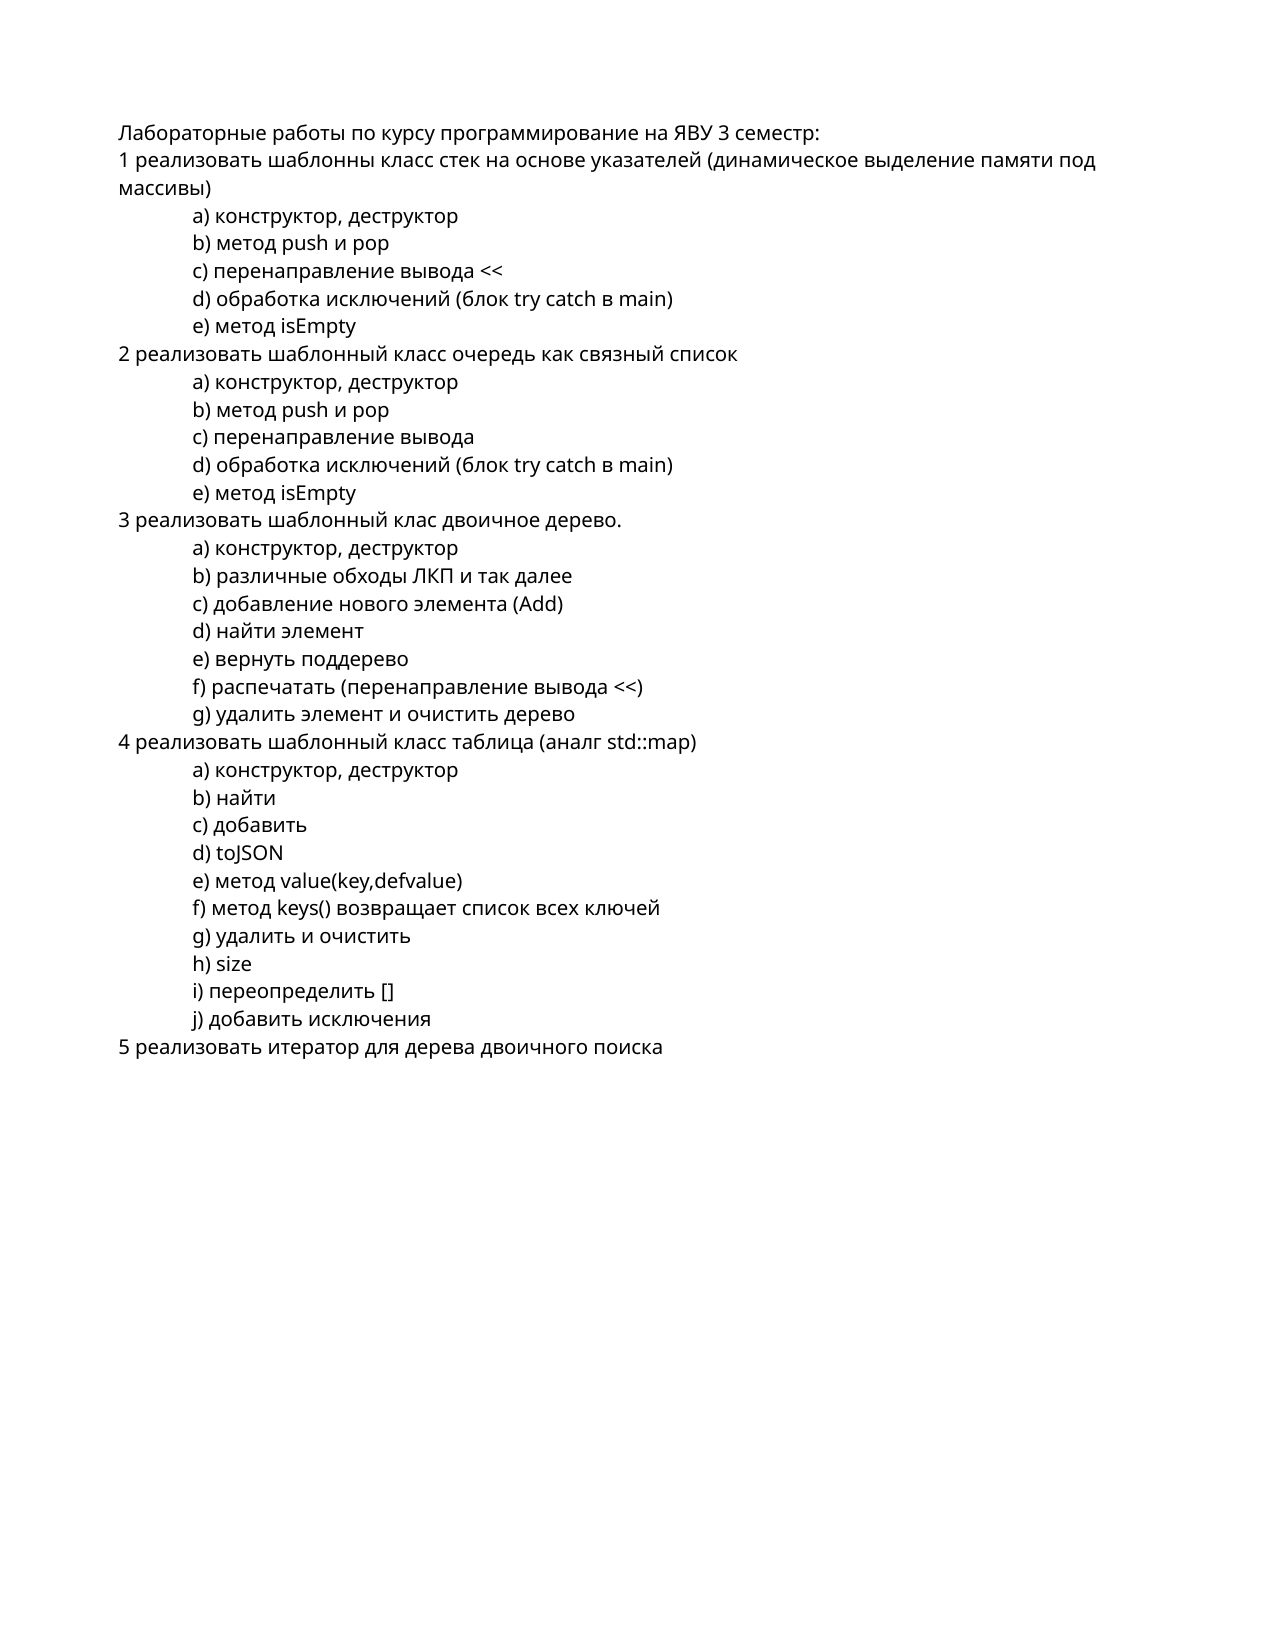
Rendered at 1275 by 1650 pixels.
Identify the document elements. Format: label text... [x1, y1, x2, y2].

text b) метод push и pop [118, 229, 1157, 257]
text g) удалить элемент и очистить дерево [118, 700, 1157, 728]
text e) метод isEmpty [118, 312, 1157, 340]
text 5 реализовать итератор для дерева двоичного поиска [118, 1032, 1157, 1060]
text c) добавление нового элемента (Add) [118, 589, 1157, 617]
text e) вернуть поддерево [118, 644, 1157, 672]
text d) найти элемент [118, 617, 1157, 644]
text d) обработка исключений (блок try catch в main) [118, 451, 1157, 478]
text c) перенаправление вывода << [118, 257, 1157, 284]
text c) перенаправление вывода [118, 423, 1157, 451]
text a) конструктор, деструктор [118, 367, 1157, 395]
text 2 реализовать шаблонный класс очередь как связный список [118, 340, 1157, 367]
text g) удалить и очистить [118, 922, 1157, 949]
text 3 реализовать шаблонный клас двоичное дерево. [118, 506, 1157, 534]
text d) toJSON [118, 838, 1157, 866]
text a) конструктор, деструктор [118, 201, 1157, 229]
text i) переопределить [] [118, 977, 1157, 1005]
text Лабораторные работы по курсу программирование на ЯВУ 3 семестр: [118, 118, 1157, 146]
text d) обработка исключений (блок try catch в main) [118, 284, 1157, 312]
text j) добавить исключения [118, 1005, 1157, 1032]
text 1 реализовать шаблонны класс стек на основе указателей (динамическое выделение памяти под массивы) [118, 146, 1157, 201]
text a) конструктор, деструктор [118, 755, 1157, 783]
text b) найти [118, 783, 1157, 811]
text e) метод isEmpty [118, 478, 1157, 506]
text b) метод push и pop [118, 395, 1157, 423]
text b) различные обходы ЛКП и так далее [118, 561, 1157, 589]
text f) метод keys() возвращает список всех ключей [118, 894, 1157, 922]
text h) size [118, 949, 1157, 977]
text e) метод value(key,defvalue) [118, 866, 1157, 894]
text f) распечатать (перенаправление вывода <<) [118, 672, 1157, 700]
text c) добавить [118, 811, 1157, 838]
text a) конструктор, деструктор [118, 534, 1157, 561]
text 4 реализовать шаблонный класс таблица (аналг std::map) [118, 728, 1157, 755]
